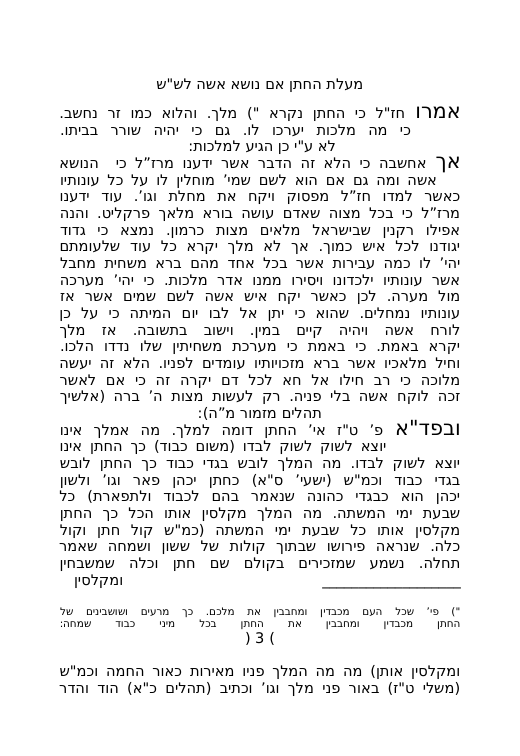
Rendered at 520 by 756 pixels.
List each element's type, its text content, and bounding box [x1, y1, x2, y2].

text כי מה מלכות יערכו לו. גם כי יהיה שורר בביתו. [59, 122, 461, 138]
text יוצא לשוק לשוק לבדו (משום כבוד) כך החתן אינו [59, 438, 461, 455]
text מקלסין אותו כל שבעת ימי המשתה (כמ"ש קול חתן וקול [59, 522, 461, 538]
text אשר עונותיו ילכדונו ויסירו ממנו אדר מלכות. כי יהי’ מערכה [59, 272, 461, 288]
text כאשר למדו חז”ל מפסוק ויקח את מחלת וגו’. עוד ידענו [59, 188, 461, 205]
text אשה ומה גם אם הוא לשם שמי’ מוחלין לו על כל עונותיו [59, 172, 461, 188]
text לורח אשה ויהיה קיים במין. וישוב בתשובה. אז מלך [59, 322, 461, 338]
text ) 3 ( [59, 630, 461, 647]
text עונותיו נמחלים. שהוא כי יתן אל לבו יום המיתה כי על כן [59, 305, 461, 322]
text ומקלסין אותן) מה מה המלך פניו מאירות כאור החמה וכמ"ש [59, 663, 461, 680]
text יגודנו לכל איש כמוך. אך לא מלך יקרא כל עוד שלעומתם [59, 238, 461, 255]
text יקרא באמת. כי באמת כי מערכת משחיתין שלו נדדו הלכו. [59, 338, 461, 355]
text אך אחשבה כי הלא זה הדבר אשר ידענו מרז”ל כי הנושא [59, 155, 461, 172]
text יהי’ לו כמה עבירות אשר בכל אחד מהם ברא משחית מחבל [59, 255, 461, 272]
text זכה לוקח אשה בלי פניה. רק לעשות מצות ה’ ברה (אלשיך [59, 388, 461, 405]
text בגדי כבוד וכמ"ש (ישעי’ ס"א) כחתן יכהן פאר וגו’ ולשון [59, 472, 461, 488]
text כלה. שנראה פירושו שבתוך קולות של ששון ושמחה שאמר [59, 538, 461, 555]
text שבעת ימי המשתה. מה המלך מקלסין אותו הכל כך החתן [59, 505, 461, 522]
text מעלת החתן אם נושא אשה לש"ש [59, 76, 461, 92]
text (משלי ט"ז) באור פני מלך וגו’ וכתיב (תהלים כ"א) הוד והדר [59, 680, 461, 697]
text תהלים מזמור מ”ה): [59, 405, 461, 422]
text יכהן הוא כבגדי כהונה שנאמר בהם לכבוד ולתפארת) כל [59, 488, 461, 505]
text ") פי’ שכל העם מכבדין ומחבבין את מלכם. כך מרעים ושושבינים של [59, 605, 461, 617]
text יוצא לשוק לבדו. מה המלך לובש בגדי כבוד כך החתן לובש [59, 455, 461, 472]
text אפילו רקנין שבישראל מלאים מצות כרמון. נמצא כי גדוד [59, 222, 461, 238]
text ___________________ ומקלסין [59, 572, 461, 588]
text וחיל מלאכיו אשר ברא מזכויותיו עומדים לפניו. הלא זה יעשה [59, 355, 461, 372]
text מלוכה כי רב חילו אל חא לכל דם יקרה זה כי אם לאשר [59, 372, 461, 388]
text לא ע"י כן הגיע למלכות: [59, 138, 461, 155]
text מול מערה. לכן כאשר יקח איש אשה לשם שמים אשר אז [59, 288, 461, 305]
text אמרו חז"ל כי החתן נקרא ") מלך. והלוא כמו זר נחשב. [59, 105, 461, 122]
text החתן מכבדין ומחבבין את החתן בכל מיני כבוד שמחה: [59, 617, 461, 630]
text מרז”ל כי בכל מצוה שאדם עושה בורא מלאך פרקליט. והנה [59, 205, 461, 222]
text ובפד"א פ’ ט"ז אי’ החתן דומה למלך. מה אמלך אינו [59, 422, 461, 438]
text תחלה. נשמע שמזכירים בקולם שם חתן וכלה שמשבחין [59, 555, 461, 572]
